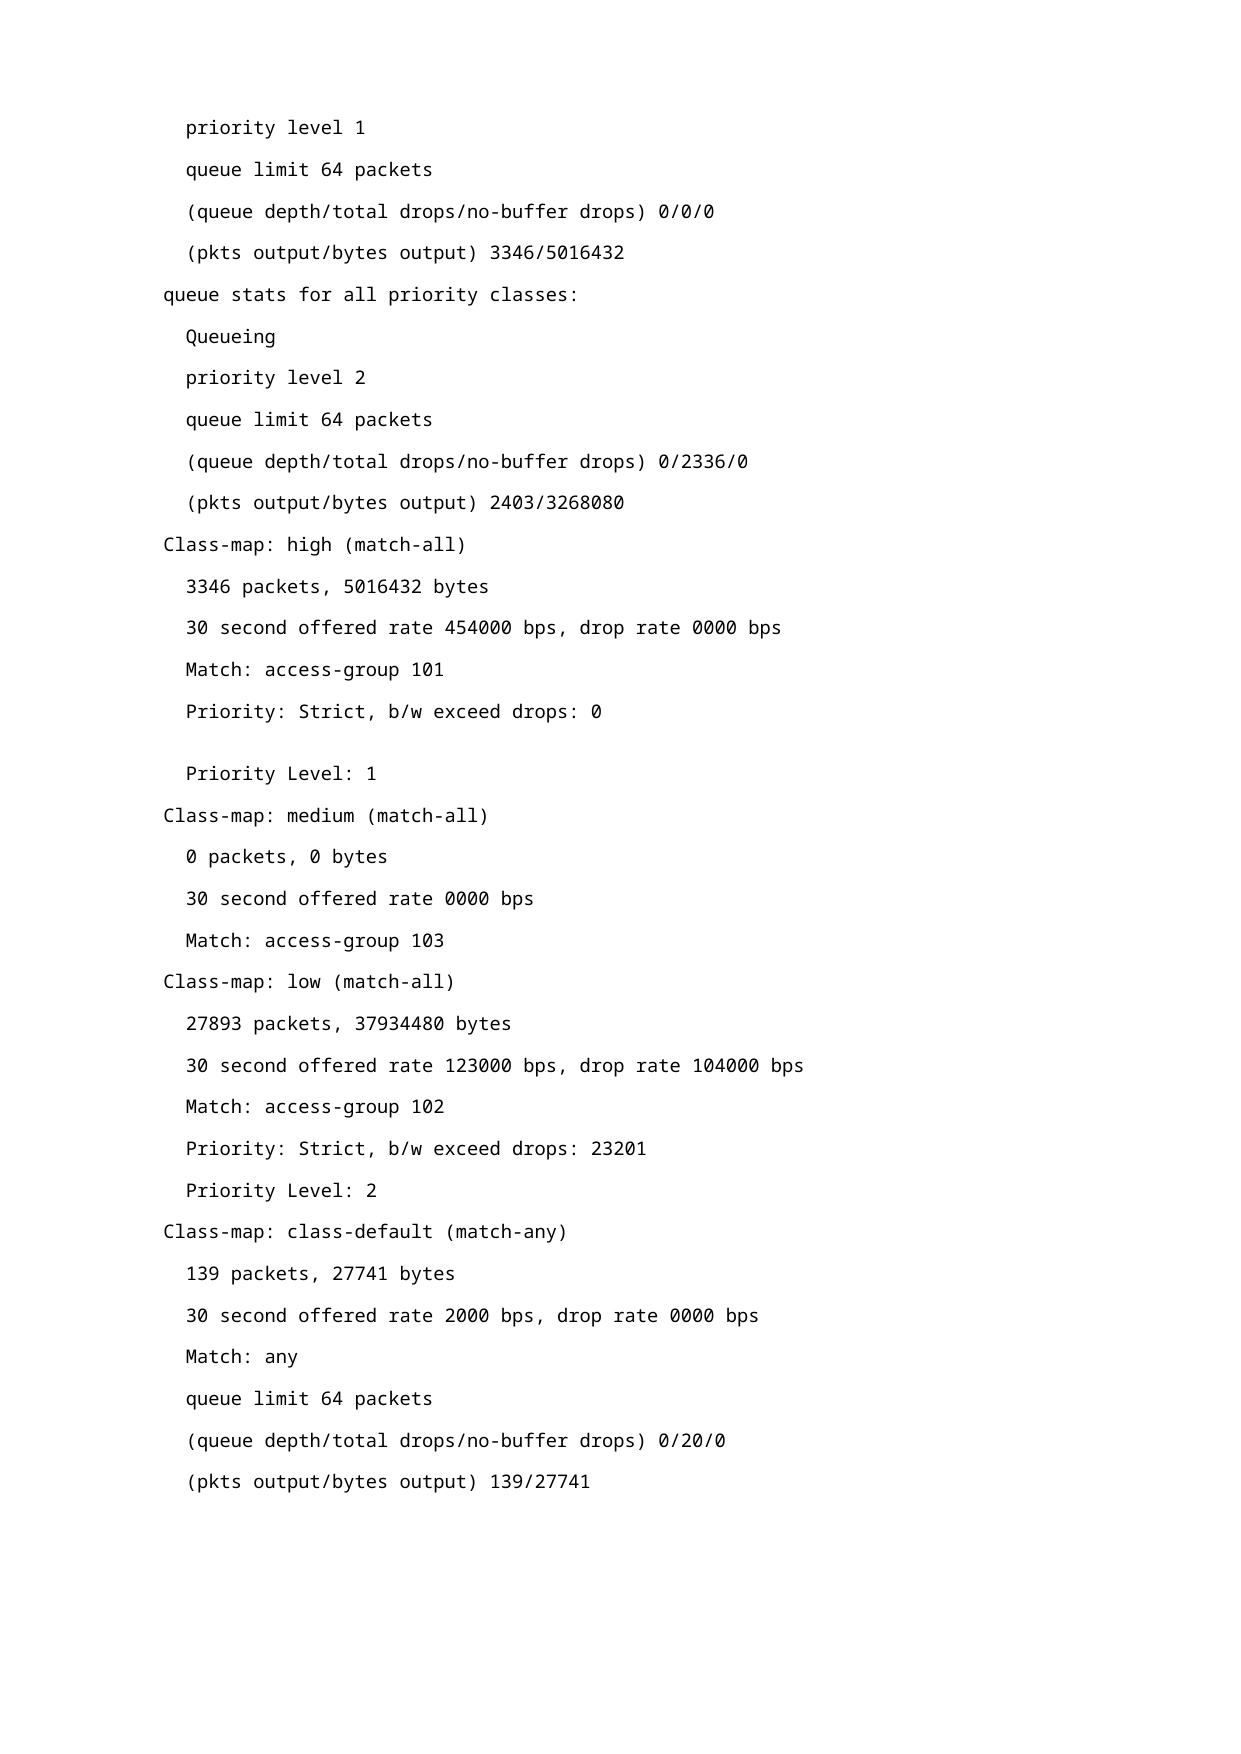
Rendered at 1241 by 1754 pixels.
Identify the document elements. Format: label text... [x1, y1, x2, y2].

text Match: access-group 102 [118, 1097, 1122, 1118]
text Match: access-group 101 [118, 660, 1122, 681]
text (pkts output/bytes output) 139/27741 [118, 1472, 1122, 1493]
text queue limit 64 packets [118, 1389, 1122, 1410]
text 30 second offered rate 454000 bps, drop rate 0000 bps [118, 618, 1122, 639]
text (queue depth/total drops/no-buffer drops) 0/0/0 [118, 201, 1122, 222]
text 30 second offered rate 0000 bps [118, 889, 1122, 910]
text queue limit 64 packets [118, 160, 1122, 181]
text Priority: Strict, b/w exceed drops: 23201 [118, 1139, 1122, 1160]
text queue limit 64 packets [118, 410, 1122, 431]
text Match: any [118, 1347, 1122, 1368]
text 0 packets, 0 bytes [118, 847, 1122, 868]
text 139 packets, 27741 bytes [118, 1264, 1122, 1285]
text priority level 2 [118, 368, 1122, 389]
text 27893 packets, 37934480 bytes [118, 1014, 1122, 1035]
text 30 second offered rate 2000 bps, drop rate 0000 bps [118, 1306, 1122, 1326]
text priority level 1 [118, 118, 1122, 139]
text Priority: Strict, b/w exceed drops: 0 [118, 701, 1122, 722]
text Class-map: high (match-all) [118, 535, 1122, 556]
text queue stats for all priority classes: [118, 285, 1122, 306]
text (queue depth/total drops/no-buffer drops) 0/2336/0 [118, 451, 1122, 472]
text Priority Level: 1 [118, 764, 1122, 785]
text 30 second offered rate 123000 bps, drop rate 104000 bps [118, 1056, 1122, 1076]
text (pkts output/bytes output) 3346/5016432 [118, 243, 1122, 264]
text Priority Level: 2 [118, 1181, 1122, 1201]
text (queue depth/total drops/no-buffer drops) 0/20/0 [118, 1431, 1122, 1451]
text Class-map: medium (match-all) [118, 806, 1122, 826]
text Class-map: low (match-all) [118, 972, 1122, 993]
text Class-map: class-default (match-any) [118, 1222, 1122, 1243]
text 3346 packets, 5016432 bytes [118, 576, 1122, 597]
text Match: access-group 103 [118, 931, 1122, 951]
text (pkts output/bytes output) 2403/3268080 [118, 493, 1122, 514]
text Queueing [118, 326, 1122, 347]
